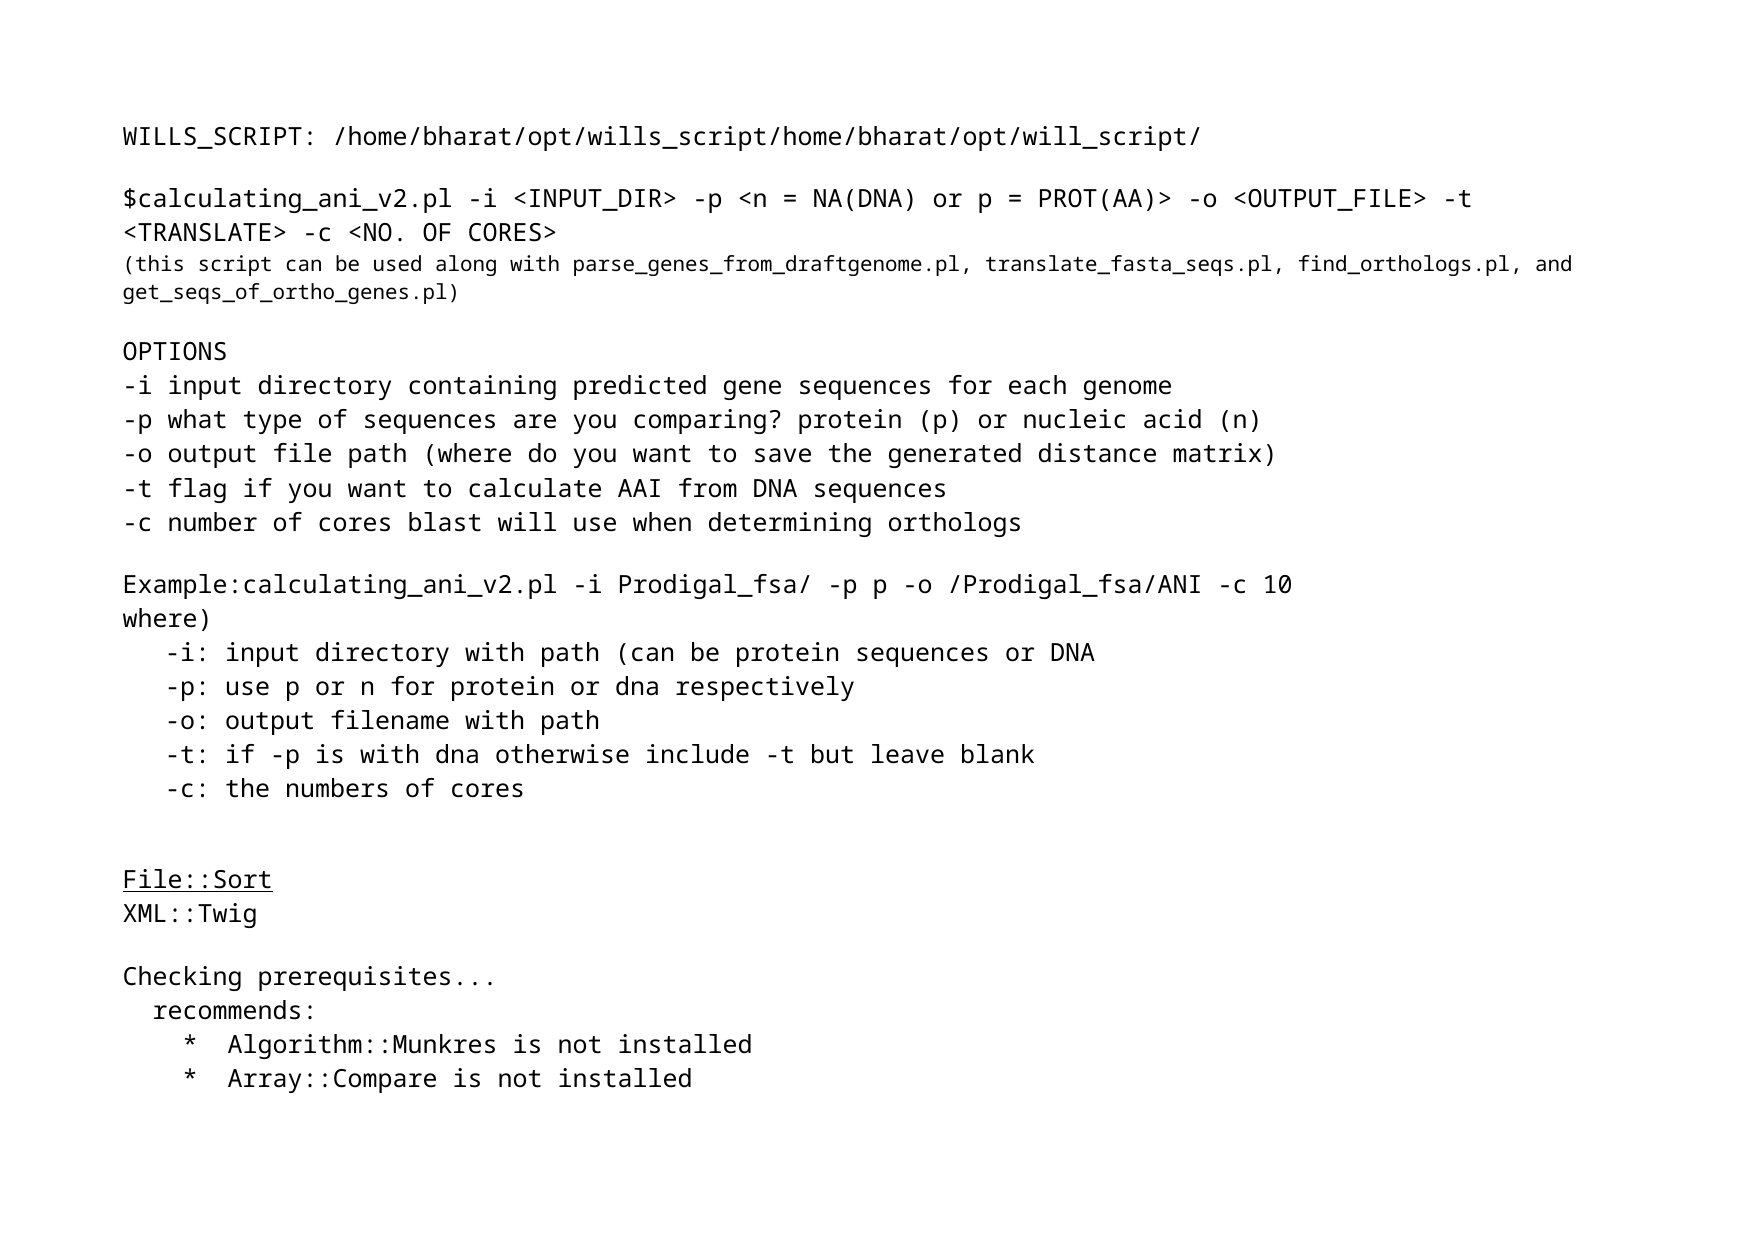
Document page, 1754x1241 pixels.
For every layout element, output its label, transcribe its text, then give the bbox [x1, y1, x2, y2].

text File::Sort [122, 862, 1636, 896]
text -p: use p or n for protein or dna respectively [122, 669, 1636, 703]
text WILLS_SCRIPT: /home/bharat/opt/wills_script/home/bharat/opt/will_script/ [122, 118, 1636, 152]
text -i: input directory with path (can be protein sequences or DNA [122, 635, 1636, 669]
text -t: if -p is with dna otherwise include -t but leave blank [122, 737, 1636, 771]
text XML::Twig [122, 896, 1636, 930]
text -i input directory containing predicted gene sequences for each genome [122, 368, 1636, 402]
text where) [122, 601, 1636, 635]
text -c: the numbers of cores [122, 771, 1636, 805]
text Example:calculating_ani_v2.pl -i Prodigal_fsa/ -p p -o /Prodigal_fsa/ANI -c 10 [122, 567, 1636, 601]
text -o output file path (where do you want to save the generated distance matrix) [122, 436, 1636, 470]
text Checking prerequisites... [122, 958, 1636, 992]
text -t flag if you want to calculate AAI from DNA sequences [122, 470, 1636, 504]
text -p what type of sequences are you comparing? protein (p) or nucleic acid (n) [122, 402, 1636, 436]
text * Array::Compare is not installed [122, 1060, 1636, 1094]
text OPTIONS [122, 334, 1636, 368]
text $calculating_ani_v2.pl -i <INPUT_DIR> -p <n = NA(DNA) or p = PROT(AA)> -o <OUTPUT_FILE> -t <TRANSLATE> -c <NO. OF CORES> [122, 181, 1636, 249]
text -c number of cores blast will use when determining orthologs [122, 504, 1636, 538]
text -o: output filename with path [122, 703, 1636, 737]
text * Algorithm::Munkres is not installed [122, 1026, 1636, 1060]
text (this script can be used along with parse_genes_from_draftgenome.pl, translate_fasta_seqs.pl, find_orthologs.pl, and get_seqs_of_ortho_genes.pl) [122, 249, 1636, 306]
text recommends: [122, 992, 1636, 1026]
